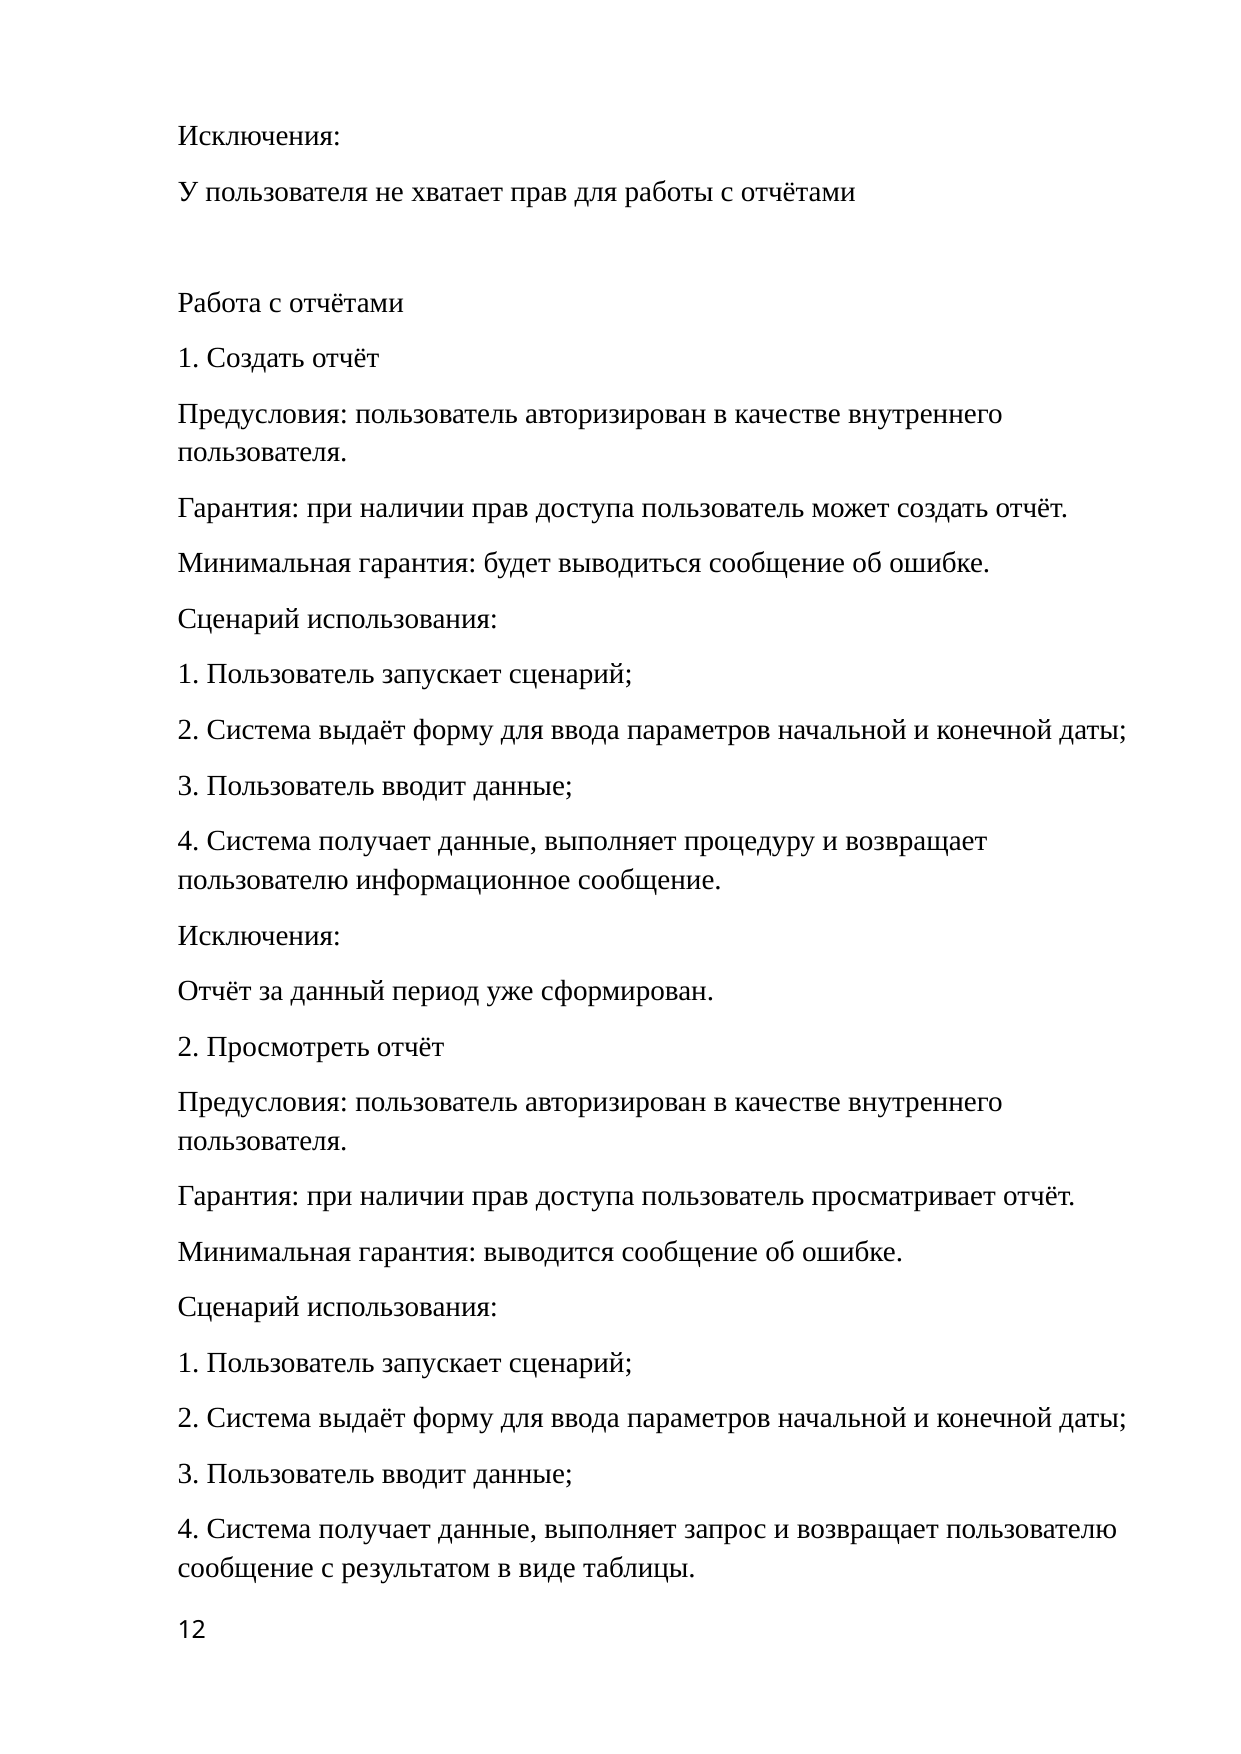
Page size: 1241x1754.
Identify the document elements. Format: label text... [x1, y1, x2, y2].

text Предусловия: пользователь авторизирован в качестве внутреннего пользователя. [177, 396, 1152, 468]
text Сценарий использования: [177, 1289, 1152, 1323]
text Сценарий использования: [177, 601, 1152, 635]
text 4. Система получает данные, выполняет процедуру и возвращает пользователю информационное сообщение. [177, 823, 1152, 896]
text 1. Создать отчёт [177, 340, 1152, 374]
text Гарантия: при наличии прав доступа пользователь может создать отчёт. [177, 490, 1152, 524]
text 1. Пользователь запускает сценарий; [177, 1345, 1152, 1379]
text 3. Пользователь вводит данные; [177, 768, 1152, 801]
text У пользователя не хватает прав для работы с отчётами [177, 174, 1152, 207]
text Предусловия: пользователь авторизирован в качестве внутреннего пользователя. [177, 1084, 1152, 1157]
text 2. Просмотреть отчёт [177, 1029, 1152, 1062]
text 1. Пользователь запускает сценарий; [177, 657, 1152, 690]
text Отчёт за данный период уже сформирован. [177, 973, 1152, 1007]
text Исключения: [177, 118, 1152, 152]
text 3. Пользователь вводит данные; [177, 1456, 1152, 1490]
text Минимальная гарантия: выводится сообщение об ошибке. [177, 1234, 1152, 1268]
text Минимальная гарантия: будет выводиться сообщение об ошибке. [177, 546, 1152, 579]
text Работа с отчётами [177, 285, 1152, 318]
text 2. Система выдаёт форму для ввода параметров начальной и конечной даты; [177, 712, 1152, 746]
text Исключения: [177, 918, 1152, 951]
text Гарантия: при наличии прав доступа пользователь просматривает отчёт. [177, 1178, 1152, 1212]
text 4. Система получает данные, выполняет запрос и возвращает пользователю сообщение с результатом в виде таблицы. [177, 1512, 1152, 1584]
text 2. Система выдаёт форму для ввода параметров начальной и конечной даты; [177, 1401, 1152, 1434]
